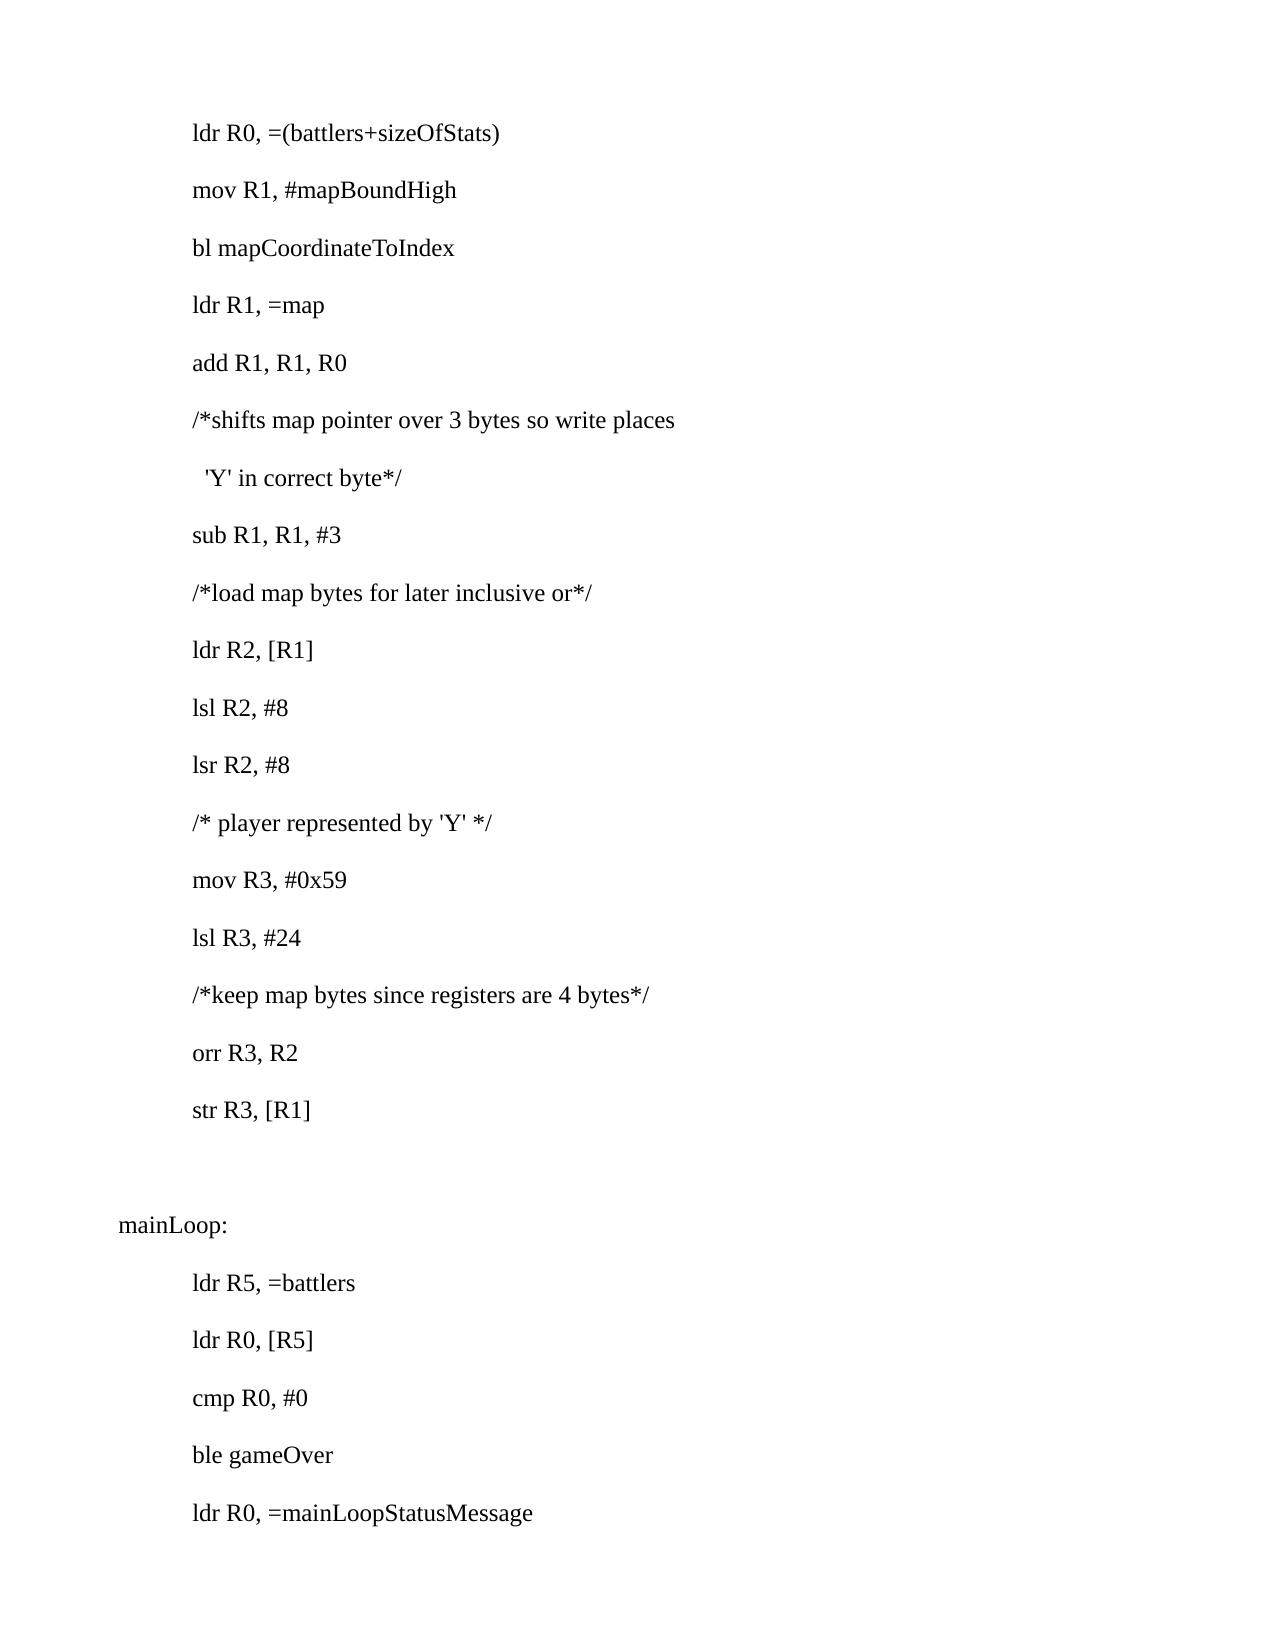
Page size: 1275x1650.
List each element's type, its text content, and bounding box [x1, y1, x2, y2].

text lsr R2, #8 [118, 751, 1157, 779]
text /*shifts map pointer over 3 bytes so write places [118, 406, 1157, 434]
text ldr R0, =(battlers+sizeOfStats) [118, 118, 1157, 147]
text ldr R0, =mainLoopStatusMessage [118, 1498, 1157, 1527]
text sub R1, R1, #3 [118, 521, 1157, 549]
text /*keep map bytes since registers are 4 bytes*/ [118, 981, 1157, 1009]
text bl mapCoordinateToIndex [118, 233, 1157, 262]
text mov R1, #mapBoundHigh [118, 176, 1157, 204]
text 'Y' in correct byte*/ [118, 463, 1157, 492]
text /* player represented by 'Y' */ [118, 808, 1157, 837]
text cmp R0, #0 [118, 1383, 1157, 1412]
text ldr R5, =battlers [118, 1268, 1157, 1297]
text add R1, R1, R0 [118, 348, 1157, 377]
text ldr R0, [R5] [118, 1326, 1157, 1354]
text ldr R2, [R1] [118, 636, 1157, 664]
text mov R3, #0x59 [118, 866, 1157, 894]
text /*load map bytes for later inclusive or*/ [118, 578, 1157, 607]
text lsl R2, #8 [118, 693, 1157, 722]
text ble gameOver [118, 1441, 1157, 1469]
text ldr R1, =map [118, 291, 1157, 319]
text lsl R3, #24 [118, 923, 1157, 952]
text str R3, [R1] [118, 1096, 1157, 1124]
text mainLoop: [118, 1211, 1157, 1239]
text orr R3, R2 [118, 1038, 1157, 1067]
